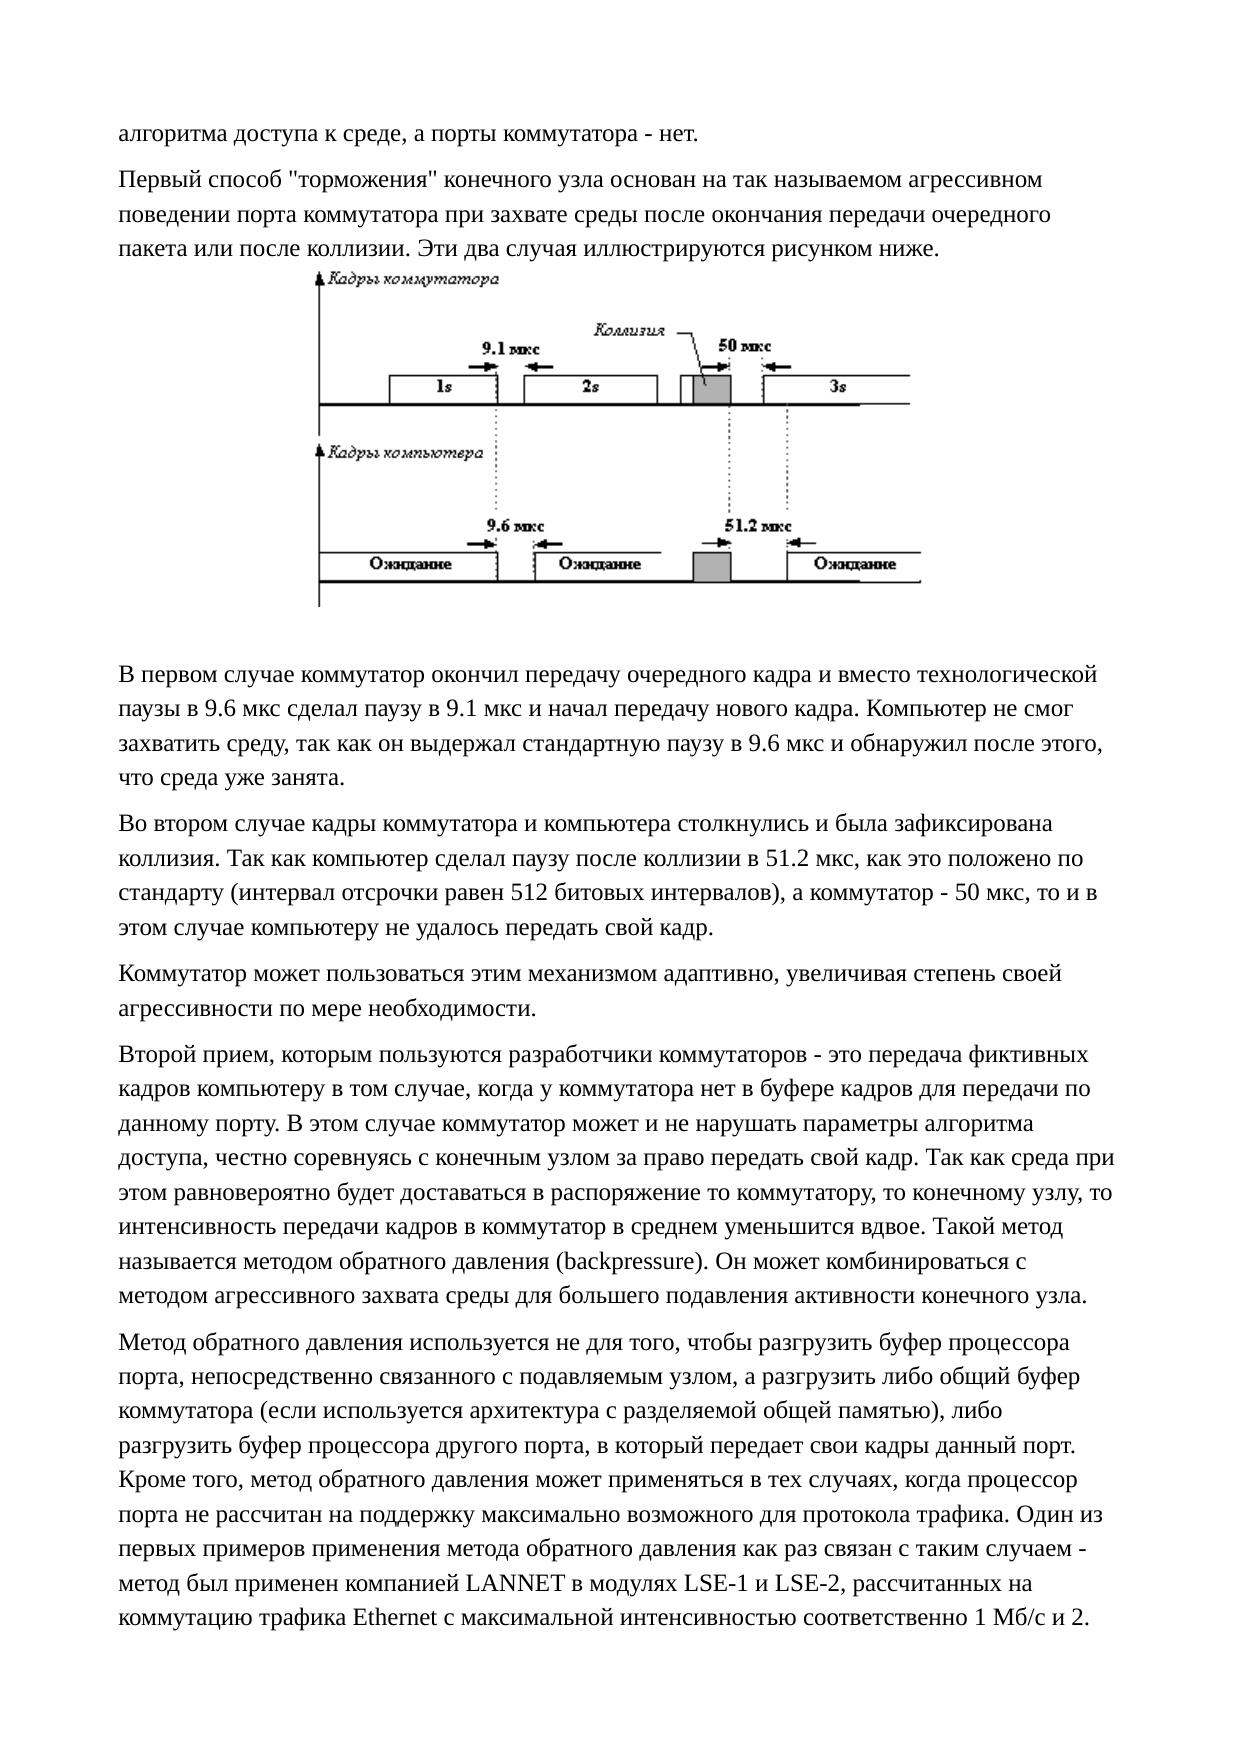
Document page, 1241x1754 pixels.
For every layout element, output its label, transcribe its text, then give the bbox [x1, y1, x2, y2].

text Коммутатор может пользоваться этим механизмом адаптивно, увеличивая степень своей агрессивности по мере необходимости. [118, 958, 1122, 1021]
text Во втором случае кадры коммутатора и компьютера столкнулись и была зафиксирована коллизия. Так как компьютер сделал паузу после коллизии в 51.2 мкс, как это положено по стандарту (интервал отсрочки равен 512 битовых интервалов), а коммутатор - 50 мкс, то и в этом случае компьютеру не удалось передать свой кадр. [118, 808, 1122, 941]
text Первый способ "торможения" конечного узла основан на так называемом агрессивном поведении порта коммутатора при захвате среды после окончания передачи очередного пакета или после коллизии. Эти два случая иллюстрируются рисунком ниже. [118, 164, 1122, 262]
text Метод обратного давления используется не для того, чтобы разгрузить буфер процессора порта, непосредственно связанного с подавляемым узлом, а разгрузить либо общий буфер коммутатора (если используется архитектура с разделяемой общей памятью), либо разгрузить буфер процессора другого порта, в который передает свои кадры данный порт. Кроме того, метод обратного давления может применяться в тех случаях, когда процессор порта не рассчитан на поддержку максимально возможного для протокола трафика. Один из первых примеров применения метода обратного давления как раз связан с таким случаем - метод был применен компанией LANNET в модулях LSE-1 и LSE-2, рассчитанных на коммутацию трафика Ethernet с максимальной интенсивностью соответственно 1 Мб/с и 2. [118, 1327, 1122, 1631]
text В первом случае коммутатор окончил передачу очередного кадра и вместо технологической паузы в 9.6 мкс сделал паузу в 9.1 мкс и начал передачу нового кадра. Компьютер не смог захватить среду, так как он выдержал стандартную паузу в 9.6 мкс и обнаружил после этого, что среда уже занята. [118, 659, 1122, 791]
text алгоритма доступа к среде, а порты коммутатора - нет. [118, 118, 1122, 147]
text Второй прием, которым пользуются разработчики коммутаторов - это передача фиктивных кадров компьютеру в том случае, когда у коммутатора нет в буфере кадров для передачи по данному порту. В этом случае коммутатор может и не нарушать параметры алгоритма доступа, честно соревнуясь с конечным узлом за право передать свой кадр. Так как среда при этом равновероятно будет доставаться в распоряжение то коммутатору, то конечному узлу, то интенсивность передачи кадров в коммутатор в среднем уменьшится вдвое. Такой метод называется методом обратного давления (backpressure). Он может комбинироваться с методом агрессивного захвата среды для большего подавления активности конечного узла. [118, 1039, 1122, 1309]
picture [314, 267, 926, 607]
